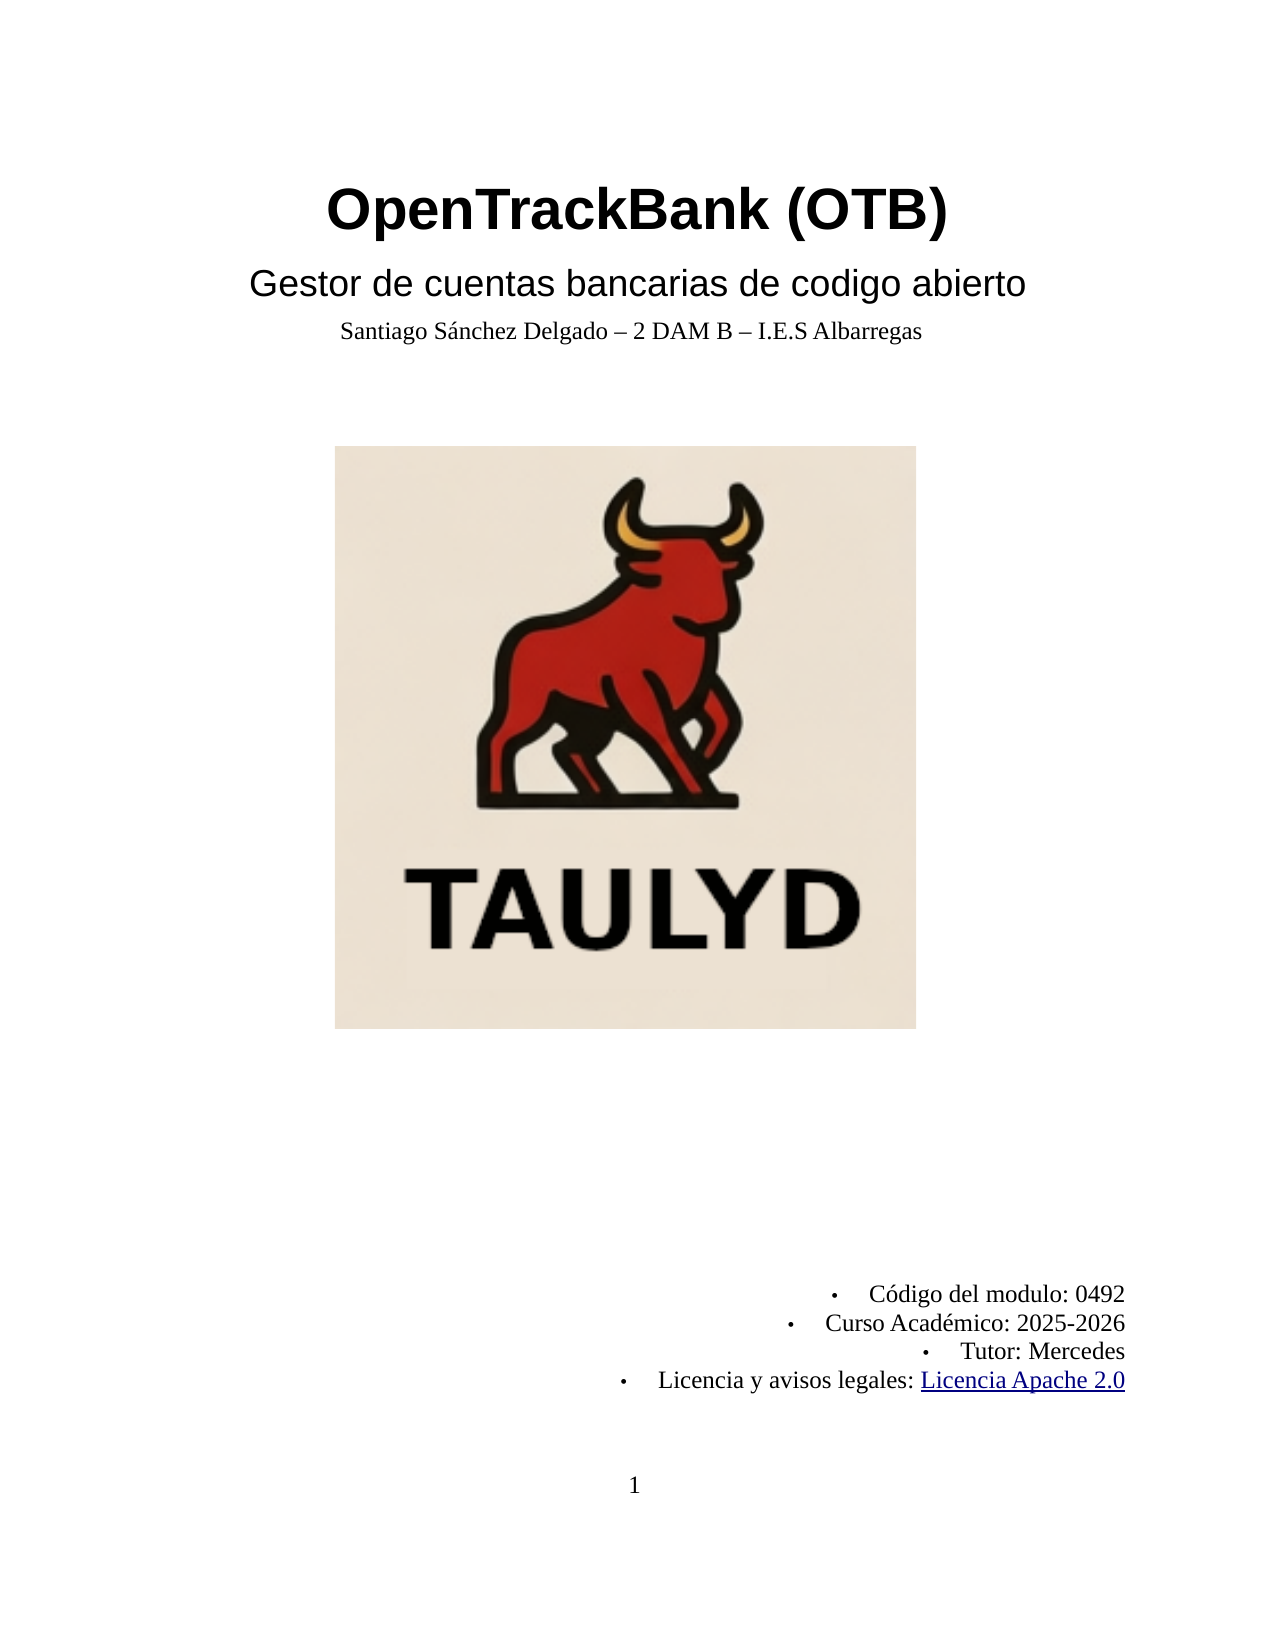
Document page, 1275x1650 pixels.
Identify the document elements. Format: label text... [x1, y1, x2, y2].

list Tutor: Mercedes [187, 1336, 1125, 1365]
list Código del modulo: 0492 [187, 1279, 1125, 1308]
list Licencia y avisos legales: Licencia Apache 2.0 [187, 1365, 1125, 1394]
text Santiago Sánchez Delgado – 2 DAM B – I.E.S Albarregas [150, 316, 1125, 345]
picture [334, 446, 917, 1029]
title OpenTrackBank (OTB) [150, 175, 1125, 242]
subtitle Gestor de cuentas bancarias de codigo abierto [150, 261, 1125, 304]
list Curso Académico: 2025-2026 [187, 1308, 1125, 1336]
